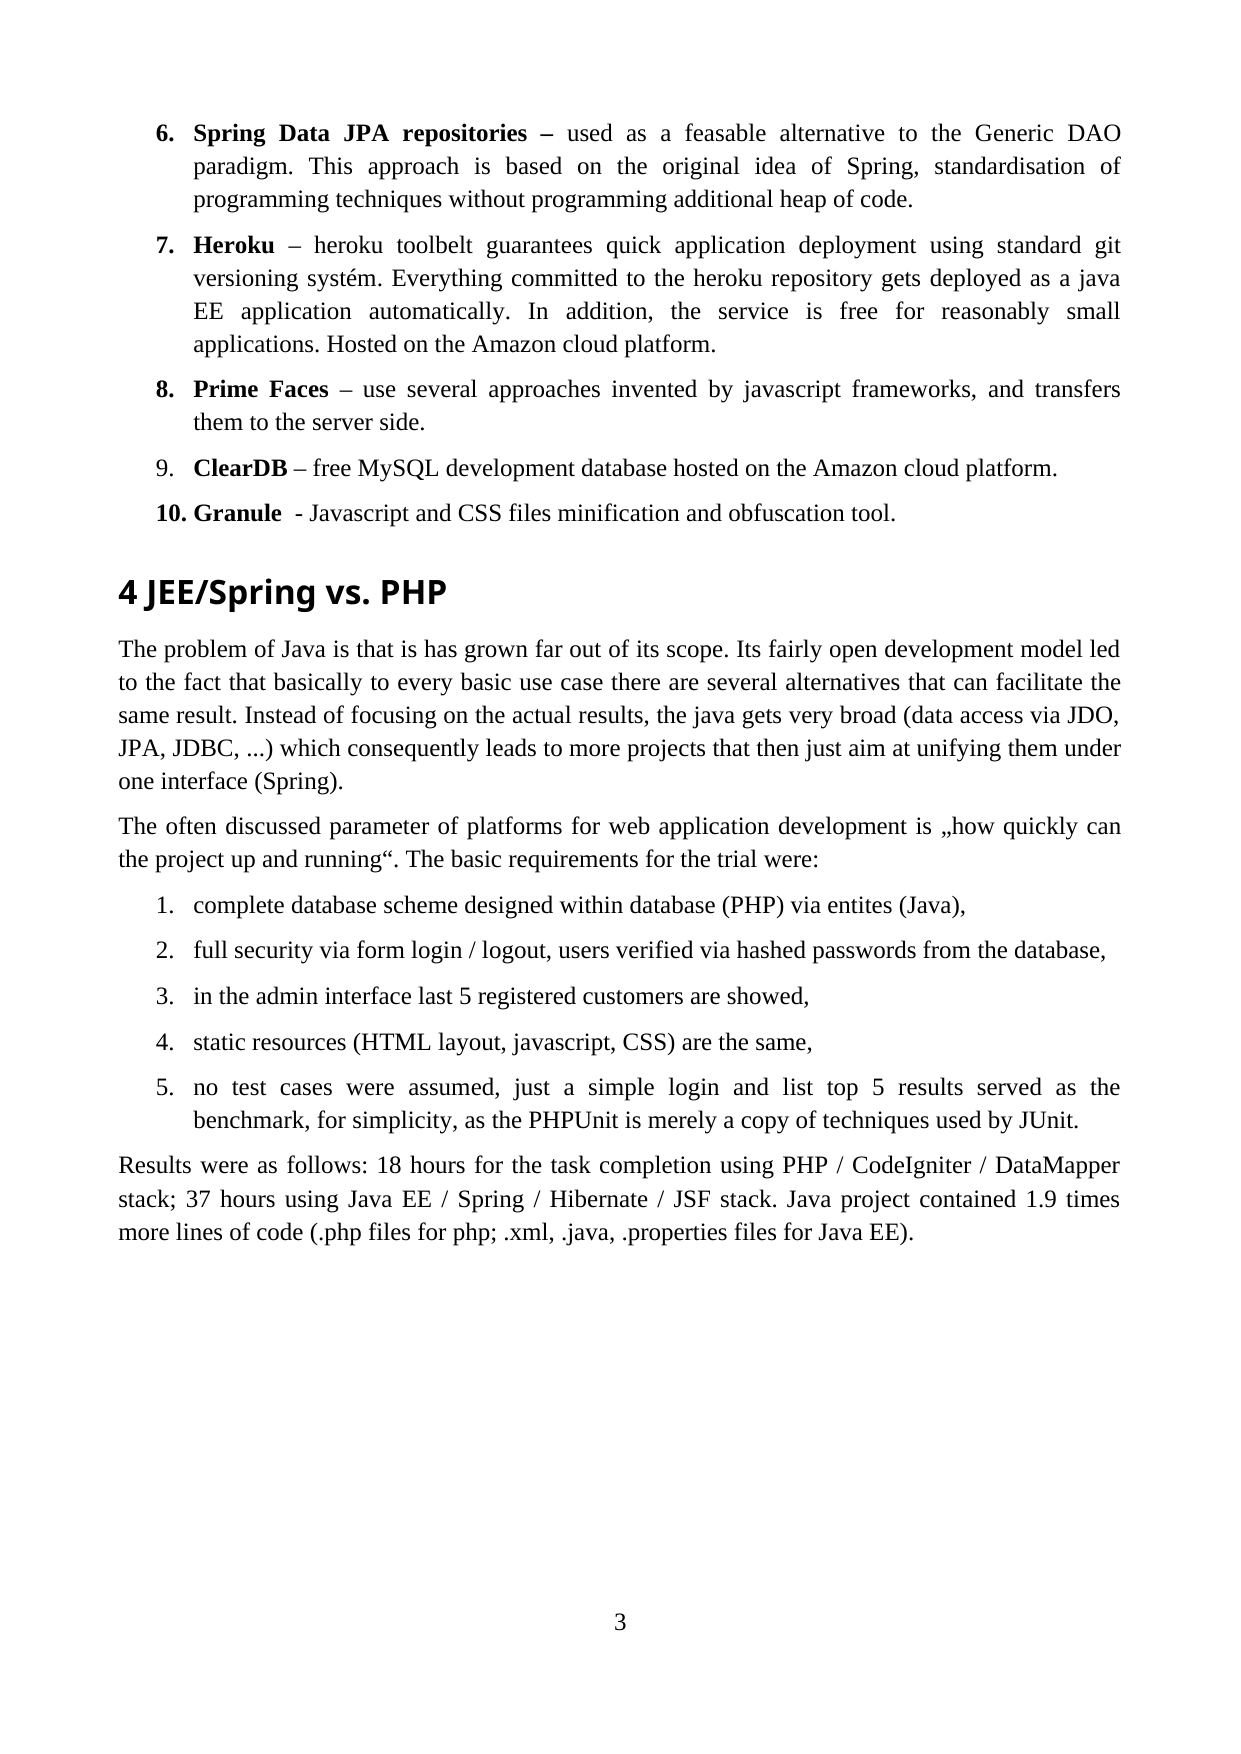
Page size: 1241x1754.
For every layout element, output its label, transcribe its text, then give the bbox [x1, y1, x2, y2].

list in the admin interface last 5 registered customers are showed, [156, 981, 1122, 1010]
list Prime Faces – use several approaches invented by javascript frameworks, and transfers them to the server side. [156, 374, 1122, 436]
list Heroku – heroku toolbelt guarantees quick application deployment using standard git versioning systém. Everything committed to the heroku repository gets deployed as a java EE application automatically. In addition, the service is free for reasonably small applications. Hosted on the Amazon cloud platform. [156, 230, 1122, 357]
subtitle JEE/Spring vs. PHP [118, 569, 1122, 614]
list static resources (HTML layout, javascript, CSS) are the same, [156, 1027, 1122, 1055]
text The often discussed parameter of platforms for web application development is „how quickly can the project up and running“. The basic requirements for the trial were: [118, 811, 1122, 873]
text The problem of Java is that is has grown far out of its scope. Its fairly open development model led to the fact that basically to every basic use case there are several alternatives that can facilitate the same result. Instead of focusing on the actual results, the java gets very broad (data access via JDO, JPA, JDBC, ...) which consequently leads to more projects that then just aim at unifying them under one interface (Spring). [118, 634, 1122, 795]
list complete database scheme designed within database (PHP) via entites (Java), [156, 890, 1122, 919]
list Granule - Javascript and CSS files minification and obfuscation tool. [156, 498, 1122, 527]
list full security via form login / logout, users verified via hashed passwords from the database, [156, 936, 1122, 964]
text Results were as follows: 18 hours for the task completion using PHP / CodeIgniter / DataMapper stack; 37 hours using Java EE / Spring / Hibernate / JSF stack. Java project contained 1.9 times more lines of code (.php files for php; .xml, .java, .properties files for Java EE). [118, 1151, 1122, 1245]
list Spring Data JPA repositories – used as a feasable alternative to the Generic DAO paradigm. This approach is based on the original idea of Spring, standardisation of programming techniques without programming additional heap of code. [156, 118, 1122, 213]
list no test cases were assumed, just a simple login and list top 5 results served as the benchmark, for simplicity, as the PHPUnit is merely a copy of techniques used by JUnit. [156, 1072, 1122, 1134]
list ClearDB – free MySQL development database hosted on the Amazon cloud platform. [156, 453, 1122, 482]
